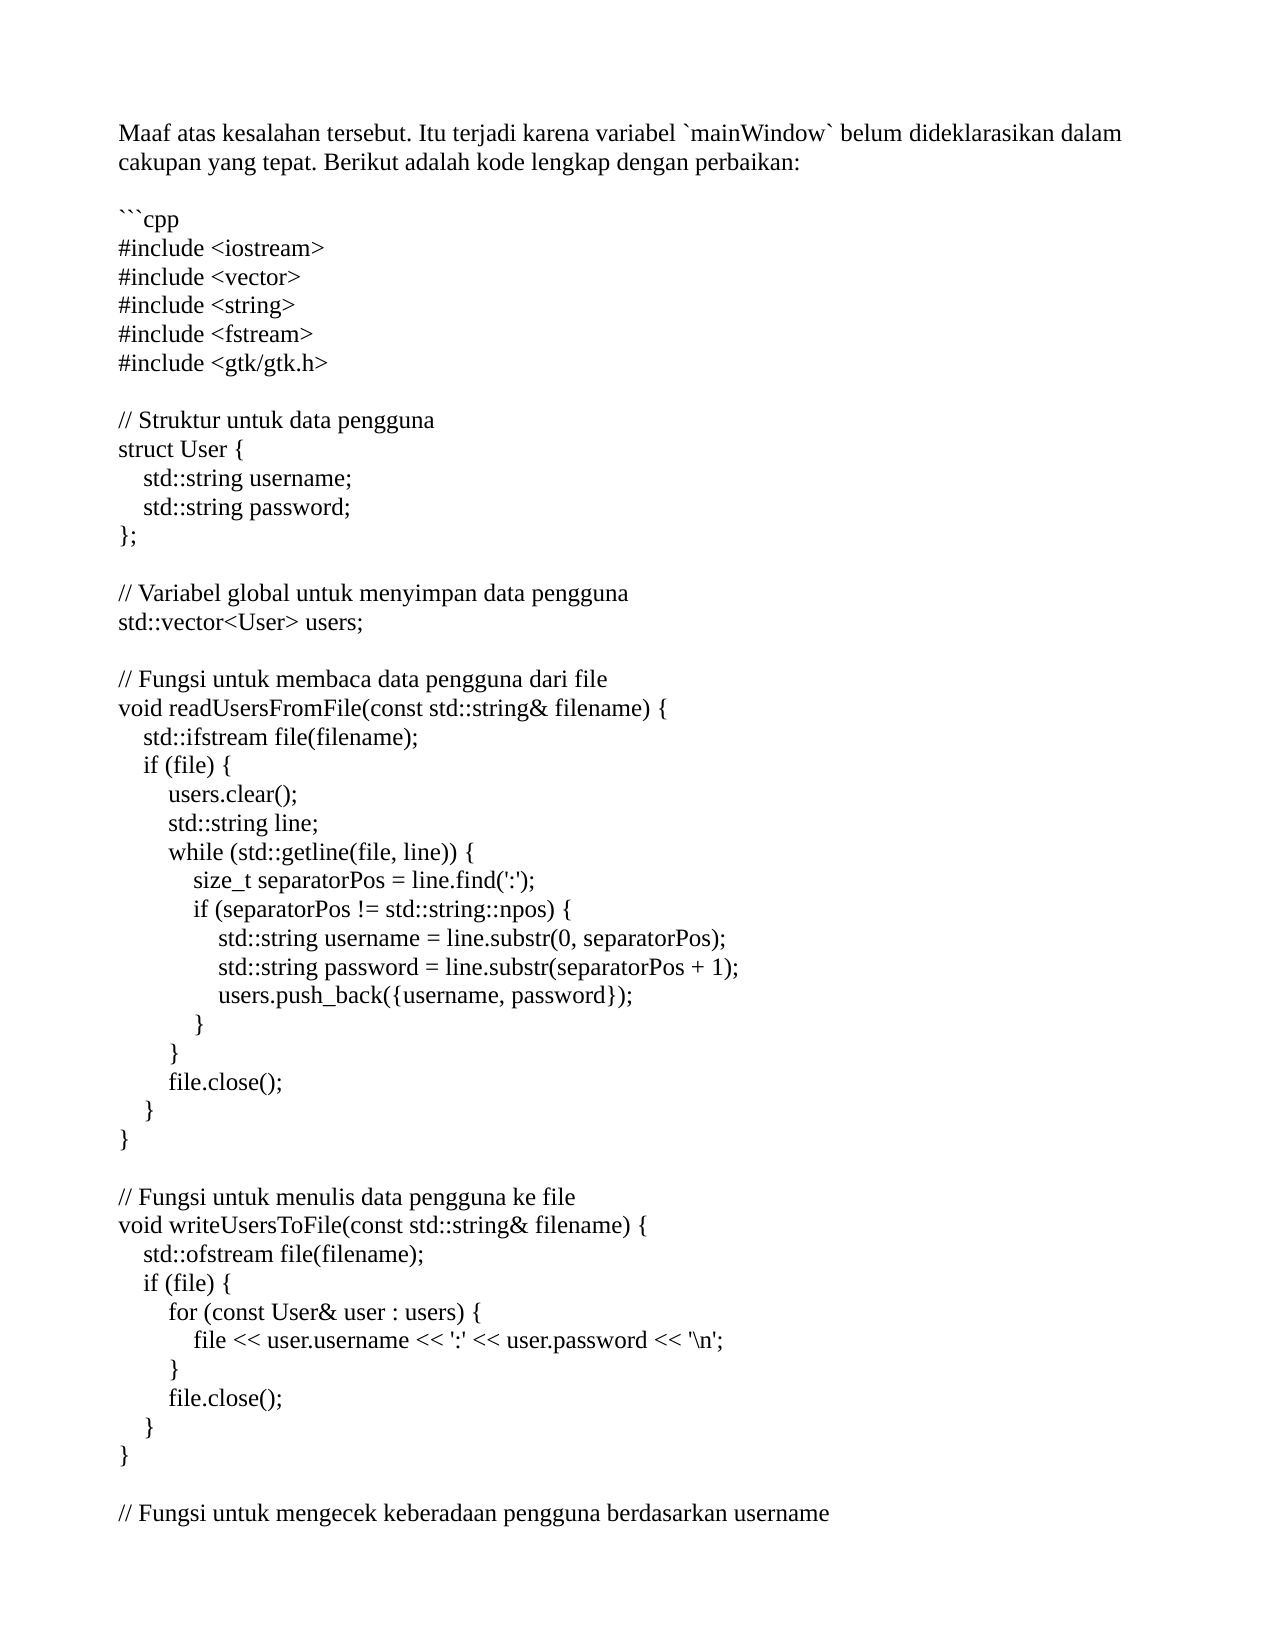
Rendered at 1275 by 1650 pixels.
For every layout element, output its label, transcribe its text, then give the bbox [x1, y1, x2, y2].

text } [118, 1038, 1157, 1067]
text }; [118, 521, 1157, 549]
text file.close(); [118, 1383, 1157, 1412]
text #include <iostream> [118, 233, 1157, 262]
text } [118, 1124, 1157, 1153]
text } [118, 1009, 1157, 1038]
text while (std::getline(file, line)) { [118, 837, 1157, 866]
text std::vector<User> users; [118, 607, 1157, 636]
text std::string username = line.substr(0, separatorPos); [118, 923, 1157, 952]
text std::string password; [118, 492, 1157, 521]
text std::string line; [118, 808, 1157, 837]
text #include <gtk/gtk.h> [118, 348, 1157, 377]
text } [118, 1096, 1157, 1124]
text std::ofstream file(filename); [118, 1239, 1157, 1268]
text size_t separatorPos = line.find(':'); [118, 866, 1157, 894]
text #include <string> [118, 291, 1157, 319]
text } [118, 1354, 1157, 1383]
text if (file) { [118, 751, 1157, 779]
text users.clear(); [118, 779, 1157, 808]
text file << user.username << ':' << user.password << '\n'; [118, 1326, 1157, 1354]
text void readUsersFromFile(const std::string& filename) { [118, 693, 1157, 722]
text users.push_back({username, password}); [118, 981, 1157, 1009]
text struct User { [118, 434, 1157, 463]
text // Fungsi untuk menulis data pengguna ke file [118, 1182, 1157, 1211]
text if (file) { [118, 1268, 1157, 1297]
text file.close(); [118, 1067, 1157, 1096]
text void writeUsersToFile(const std::string& filename) { [118, 1211, 1157, 1239]
text // Variabel global untuk menyimpan data pengguna [118, 578, 1157, 607]
text ```cpp [118, 204, 1157, 233]
text // Struktur untuk data pengguna [118, 406, 1157, 434]
text } [118, 1412, 1157, 1441]
text // Fungsi untuk membaca data pengguna dari file [118, 664, 1157, 693]
text #include <fstream> [118, 319, 1157, 348]
text Maaf atas kesalahan tersebut. Itu terjadi karena variabel `mainWindow` belum dideklarasikan dalam cakupan yang tepat. Berikut adalah kode lengkap dengan perbaikan: [118, 118, 1157, 176]
text #include <vector> [118, 262, 1157, 291]
text if (separatorPos != std::string::npos) { [118, 894, 1157, 923]
text for (const User& user : users) { [118, 1297, 1157, 1326]
text } [118, 1441, 1157, 1469]
text std::ifstream file(filename); [118, 722, 1157, 751]
text std::string username; [118, 463, 1157, 492]
text std::string password = line.substr(separatorPos + 1); [118, 952, 1157, 981]
text // Fungsi untuk mengecek keberadaan pengguna berdasarkan username [118, 1498, 1157, 1527]
